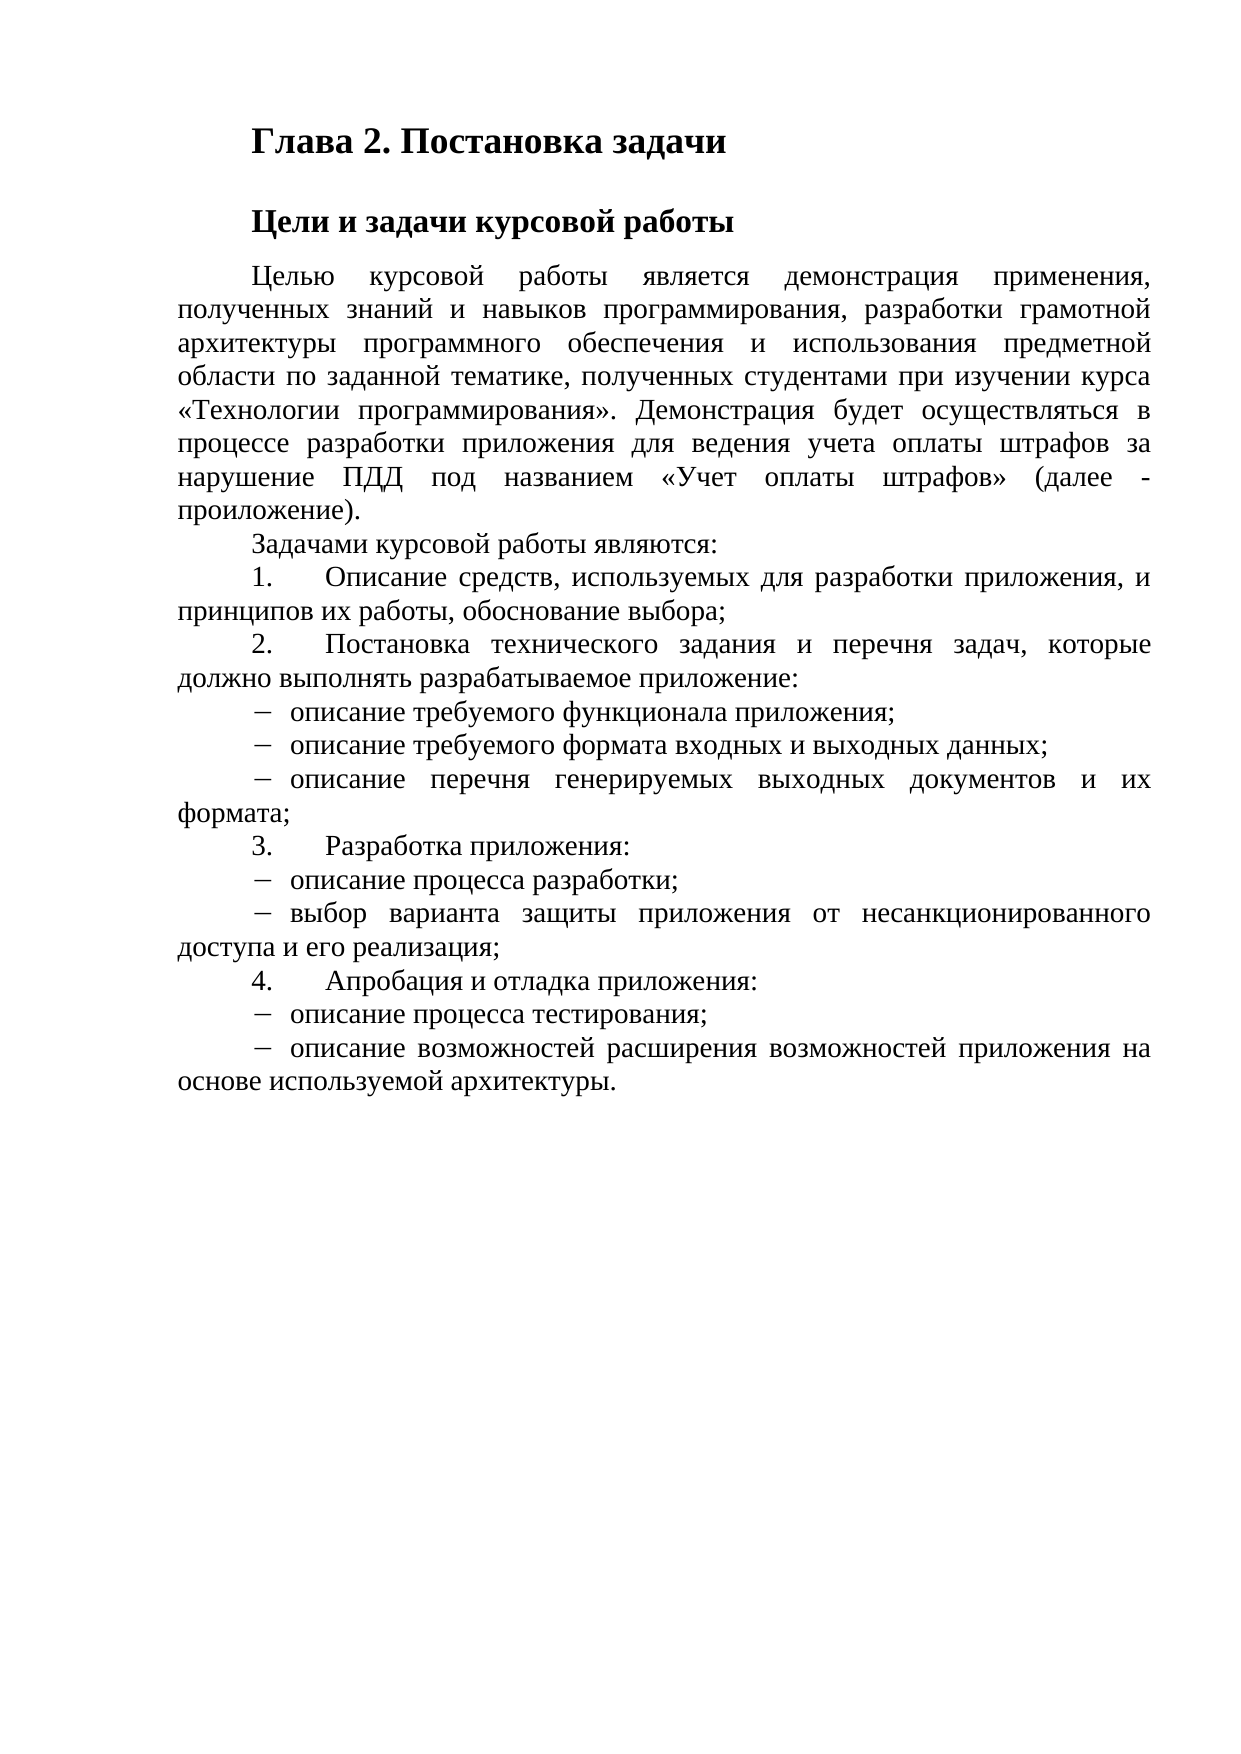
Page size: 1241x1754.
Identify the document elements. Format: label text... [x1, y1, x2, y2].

subtitle Цели и задачи курсовой работы [177, 201, 1152, 239]
list Описание средств, используемых для разработки приложения, и принципов их работы, обоснование выбора; [177, 559, 1152, 627]
list описание возможностей расширения возможностей приложения на основе используемой архитектуры. [177, 1030, 1152, 1097]
list описание процесса разработки; [177, 862, 1152, 895]
text Задачами курсовой работы являются: [177, 526, 1152, 559]
list описание перечня генерируемых выходных документов и их формата; [177, 761, 1152, 828]
list выбор варианта защиты приложения от несанкционированного доступа и его реализация; [177, 895, 1152, 963]
list Постановка технического задания и перечня задач, которые должно выполнять разрабатываемое приложение: [177, 627, 1152, 694]
list описание требуемого формата входных и выходных данных; [177, 727, 1152, 761]
list описание требуемого функционала приложения; [177, 694, 1152, 727]
list описание процесса тестирования; [177, 996, 1152, 1030]
text Целью курсовой работы является демонстрация применения, полученных знаний и навыков программирования, разработки грамотной архитектуры программного обеспечения и использования предметной области по заданной тематике, полученных студентами при изучении курса «Технологии программирования». Демонстрация будет осуществляться в процессе разработки приложения для ведения учета оплаты штрафов за нарушение ПДД под названием «Учет оплаты штрафов» (далее - проиложение). [177, 258, 1152, 526]
subtitle Глава 2. Постановка задачи [177, 118, 1152, 161]
list Апробация и отладка приложения: [177, 963, 1152, 996]
list Разработка приложения: [177, 828, 1152, 862]
